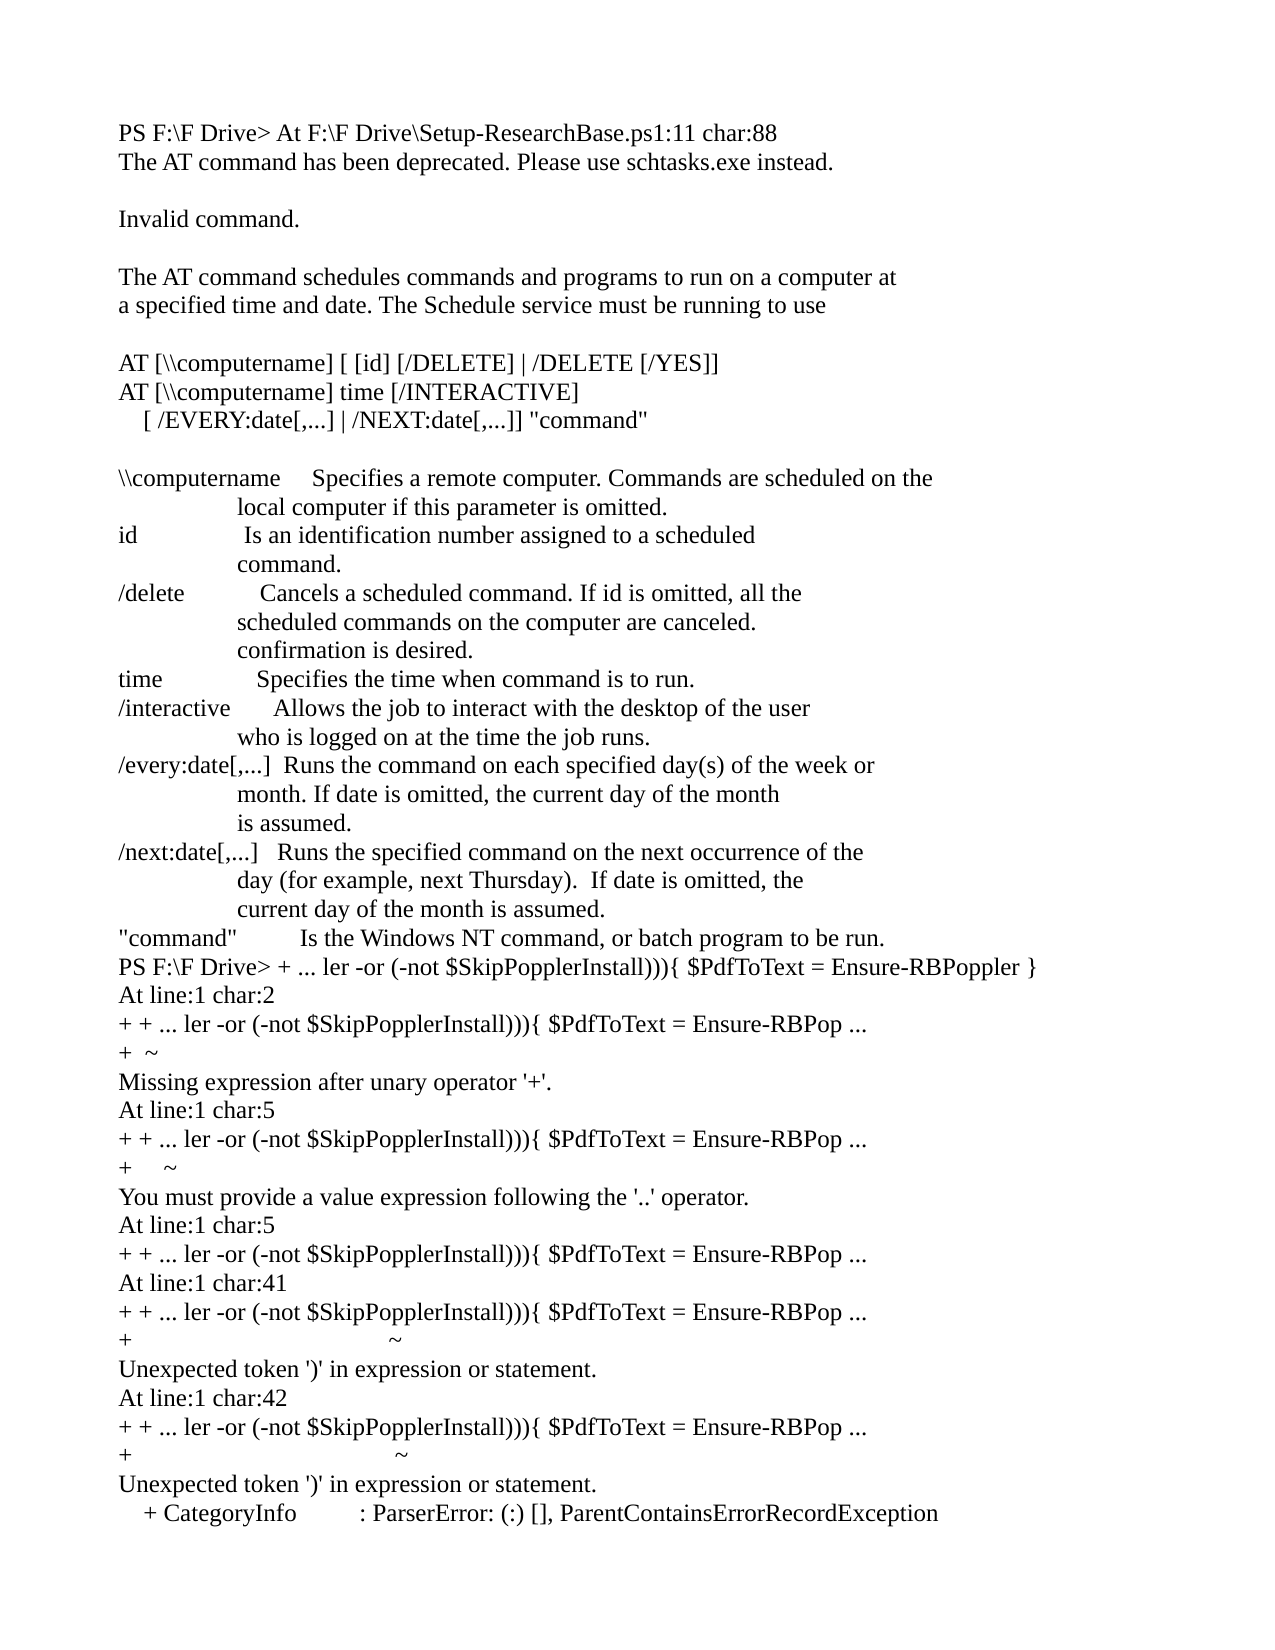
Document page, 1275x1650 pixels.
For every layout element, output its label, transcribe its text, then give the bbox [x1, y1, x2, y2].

text scheduled commands on the computer are canceled. [118, 607, 1157, 636]
text time Specifies the time when command is to run. [118, 664, 1157, 693]
text The AT command has been deprecated. Please use schtasks.exe instead. [118, 147, 1157, 176]
text who is logged on at the time the job runs. [118, 722, 1157, 751]
text /every:date[,...] Runs the command on each specified day(s) of the week or [118, 751, 1157, 779]
text \\computername Specifies a remote computer. Commands are scheduled on the [118, 463, 1157, 492]
text You must provide a value expression following the '..' operator. [118, 1182, 1157, 1211]
text + + ... ler -or (-not $SkipPopplerInstall))){ $PdfToText = Ensure-RBPop ... [118, 1239, 1157, 1268]
text local computer if this parameter is omitted. [118, 492, 1157, 521]
text + CategoryInfo : ParserError: (:) [], ParentContainsErrorRecordException [118, 1498, 1157, 1527]
text + + ... ler -or (-not $SkipPopplerInstall))){ $PdfToText = Ensure-RBPop ... [118, 1412, 1157, 1441]
text a specified time and date. The Schedule service must be running to use [118, 291, 1157, 319]
text + + ... ler -or (-not $SkipPopplerInstall))){ $PdfToText = Ensure-RBPop ... [118, 1124, 1157, 1153]
text confirmation is desired. [118, 636, 1157, 664]
text At line:1 char:2 [118, 981, 1157, 1009]
text + ~ [118, 1038, 1157, 1067]
text Unexpected token ')' in expression or statement. [118, 1354, 1157, 1383]
text current day of the month is assumed. [118, 894, 1157, 923]
text + ~ [118, 1153, 1157, 1182]
text /interactive Allows the job to interact with the desktop of the user [118, 693, 1157, 722]
text At line:1 char:42 [118, 1383, 1157, 1412]
text + + ... ler -or (-not $SkipPopplerInstall))){ $PdfToText = Ensure-RBPop ... [118, 1009, 1157, 1038]
text /next:date[,...] Runs the specified command on the next occurrence of the [118, 837, 1157, 866]
text The AT command schedules commands and programs to run on a computer at [118, 262, 1157, 291]
text day (for example, next Thursday). If date is omitted, the [118, 866, 1157, 894]
text "command" Is the Windows NT command, or batch program to be run. [118, 923, 1157, 952]
text + + ... ler -or (-not $SkipPopplerInstall))){ $PdfToText = Ensure-RBPop ... [118, 1297, 1157, 1326]
text At line:1 char:41 [118, 1268, 1157, 1297]
text id Is an identification number assigned to a scheduled [118, 521, 1157, 549]
text AT [\\computername] time [/INTERACTIVE] [118, 377, 1157, 406]
text command. [118, 549, 1157, 578]
text At line:1 char:5 [118, 1096, 1157, 1124]
text /delete Cancels a scheduled command. If id is omitted, all the [118, 578, 1157, 607]
text + ~ [118, 1441, 1157, 1469]
text At line:1 char:5 [118, 1211, 1157, 1239]
text is assumed. [118, 808, 1157, 837]
text + ~ [118, 1326, 1157, 1354]
text Unexpected token ')' in expression or statement. [118, 1469, 1157, 1498]
text PS F:\F Drive> + ... ler -or (-not $SkipPopplerInstall))){ $PdfToText = Ensure-RBPoppler } [118, 952, 1157, 981]
text Invalid command. [118, 204, 1157, 233]
text month. If date is omitted, the current day of the month [118, 779, 1157, 808]
text AT [\\computername] [ [id] [/DELETE] | /DELETE [/YES]] [118, 348, 1157, 377]
text [ /EVERY:date[,...] | /NEXT:date[,...]] "command" [118, 406, 1157, 434]
text Missing expression after unary operator '+'. [118, 1067, 1157, 1096]
text PS F:\F Drive> At F:\F Drive\Setup-ResearchBase.ps1:11 char:88 [118, 118, 1157, 147]
